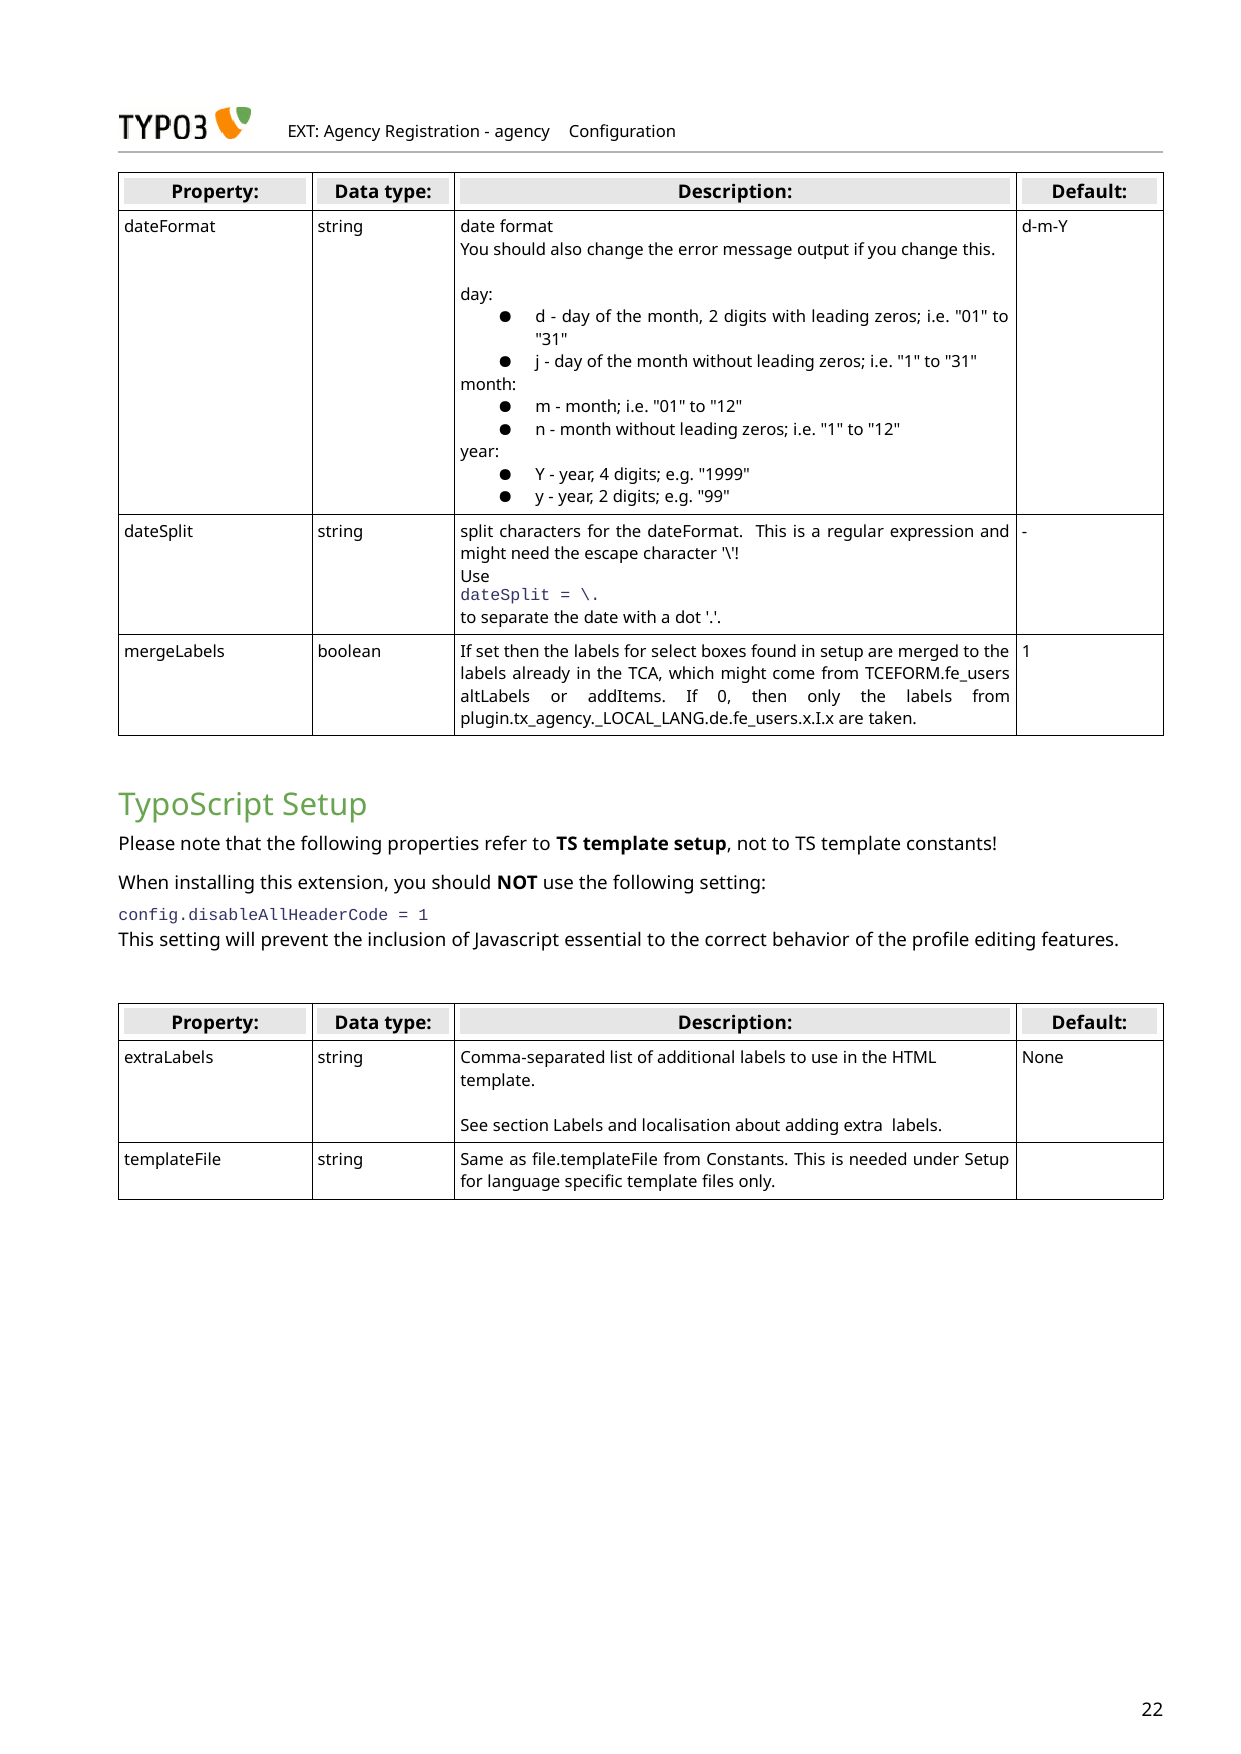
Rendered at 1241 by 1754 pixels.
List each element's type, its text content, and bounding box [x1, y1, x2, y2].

table_header Default: [1017, 173, 1163, 209]
table_header Property: [119, 1004, 312, 1040]
table_cell string [313, 1143, 454, 1198]
table_cell [1017, 1143, 1163, 1198]
table_header Data type: [313, 1004, 454, 1040]
table_header Description: [455, 173, 1016, 209]
table_cell If set then the labels for select boxes found in setup are merged to the labels already in the TCA, which might come from TCEFORM.fe_users altLabels or addItems. If 0, then only the labels from plugin.tx_agency._LOCAL_LANG.de.fe_users.x.I.x are taken. [455, 635, 1016, 735]
table_cell 1 [1017, 635, 1163, 735]
table_cell Comma-separated list of additional labels to use in the HTML template. See section Labels and localisation about adding extra labels. [455, 1041, 1016, 1142]
table_cell Same as file.templateFile from Constants. This is needed under Setup for language specific template files only. [455, 1143, 1016, 1198]
table_cell date format You should also change the error message output if you change this. day: d - day of the month, 2 digits with leading zeros; i.e. "01" to "31" j - day of the month without leading zeros; i.e. "1" to "31" month: m - month; i.e. "01" to "12" n - month without leading zeros; i.e. "1" to "12" year: Y - year, 4 digits; e.g. "1999" y - year, 2 digits; e.g. "99" [455, 211, 1016, 514]
table_cell string [313, 211, 454, 514]
text Please note that the following properties refer to TS template setup, not to TS template constants! [118, 830, 1163, 856]
table_cell templateFile [119, 1143, 312, 1198]
table_cell - [1017, 515, 1163, 634]
table_cell dateFormat [119, 211, 312, 514]
table_header Property: [119, 173, 312, 209]
table_cell extraLabels [119, 1041, 312, 1142]
picture [118, 106, 254, 139]
table_cell mergeLabels [119, 635, 312, 735]
table_cell string [313, 515, 454, 634]
subtitle TypoScript Setup [118, 782, 1163, 824]
table_cell split characters for the dateFormat. This is a regular expression and might need the escape character '\'! Use dateSplit = \. to separate the date with a dot '.'. [455, 515, 1016, 634]
table_cell None [1017, 1041, 1163, 1142]
text This setting will prevent the inclusion of Javascript essential to the correct behavior of the profile editing features. [118, 926, 1163, 952]
table_header Default: [1017, 1004, 1163, 1040]
table_header Description: [455, 1004, 1016, 1040]
subtitle config.disableAllHeaderCode = 1 [118, 907, 1163, 926]
table_header Data type: [313, 173, 454, 209]
table_cell string [313, 1041, 454, 1142]
table_cell d-m-Y [1017, 211, 1163, 514]
table_cell dateSplit [119, 515, 312, 634]
table_cell boolean [313, 635, 454, 735]
text When installing this extension, you should NOT use the following setting: [118, 868, 1163, 894]
